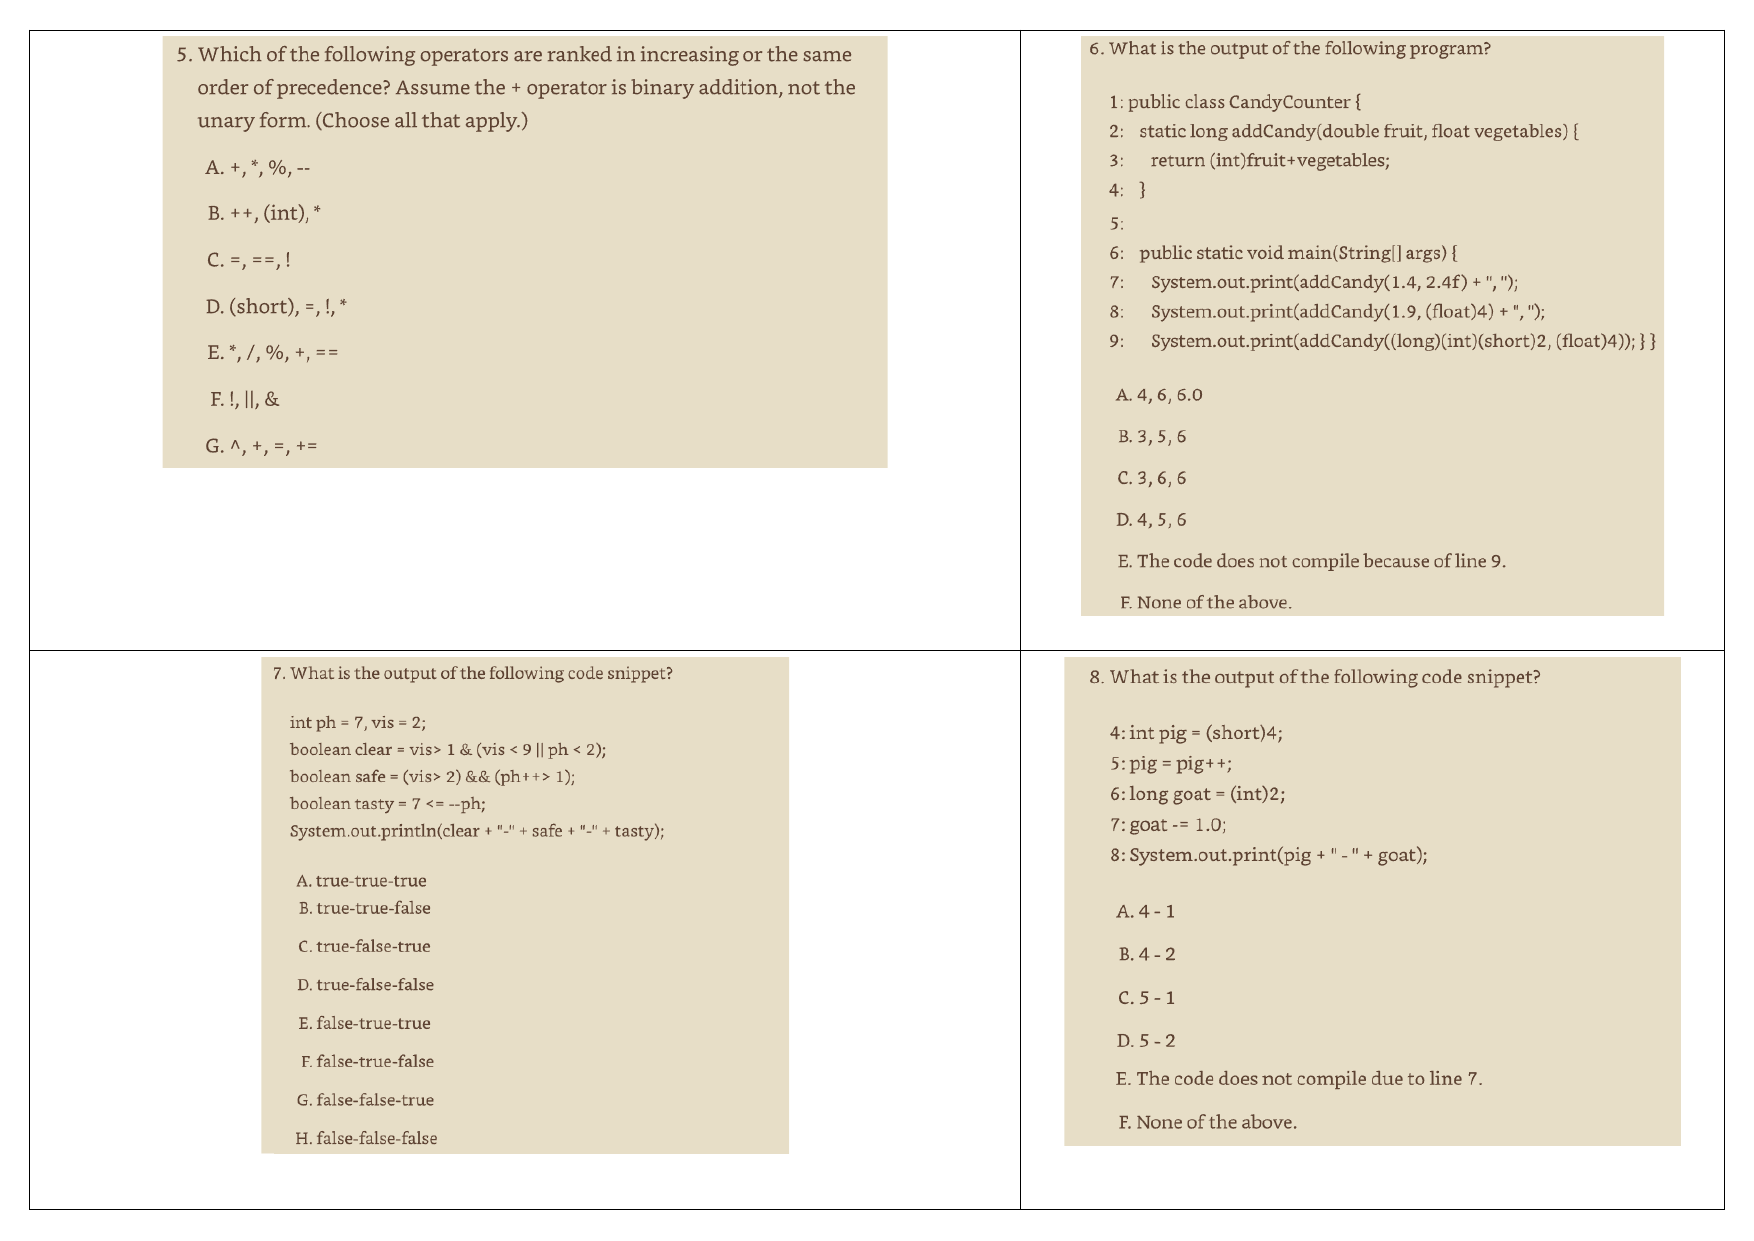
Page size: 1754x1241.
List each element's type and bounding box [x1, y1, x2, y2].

picture [1081, 36, 1665, 616]
table_cell [1021, 651, 1724, 1208]
picture [261, 657, 790, 1154]
picture [162, 36, 888, 468]
table_cell [1021, 31, 1724, 650]
table_cell [30, 31, 1020, 650]
picture [1064, 657, 1681, 1146]
table_cell [30, 651, 1020, 1208]
